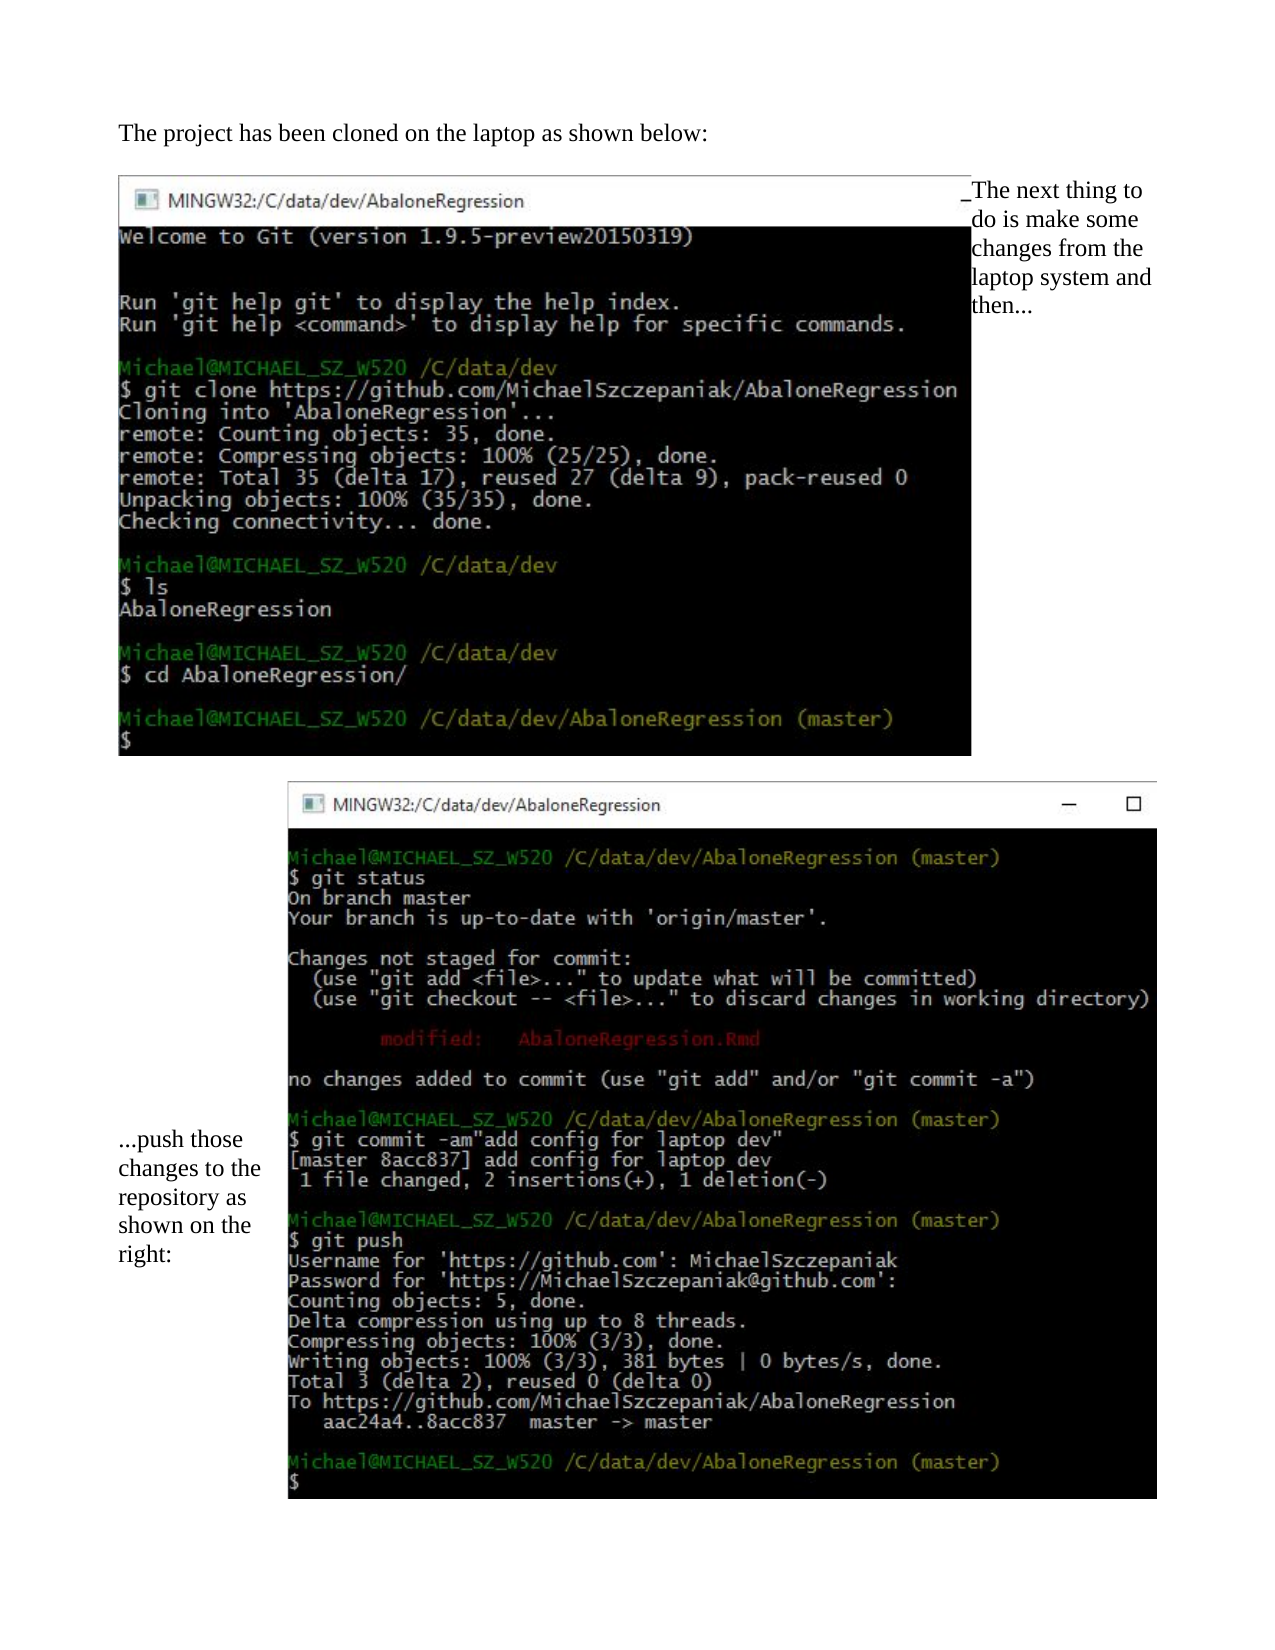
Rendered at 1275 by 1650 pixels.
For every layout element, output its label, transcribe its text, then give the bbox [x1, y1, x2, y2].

text The next thing to do is make some changes from the laptop system and then... [972, 176, 1157, 319]
picture [287, 781, 1157, 1499]
text The project has been cloned on the laptop as shown below: [118, 118, 1157, 147]
text ...push those changes to the repository as shown on the right: [118, 1124, 287, 1268]
picture [118, 175, 972, 756]
